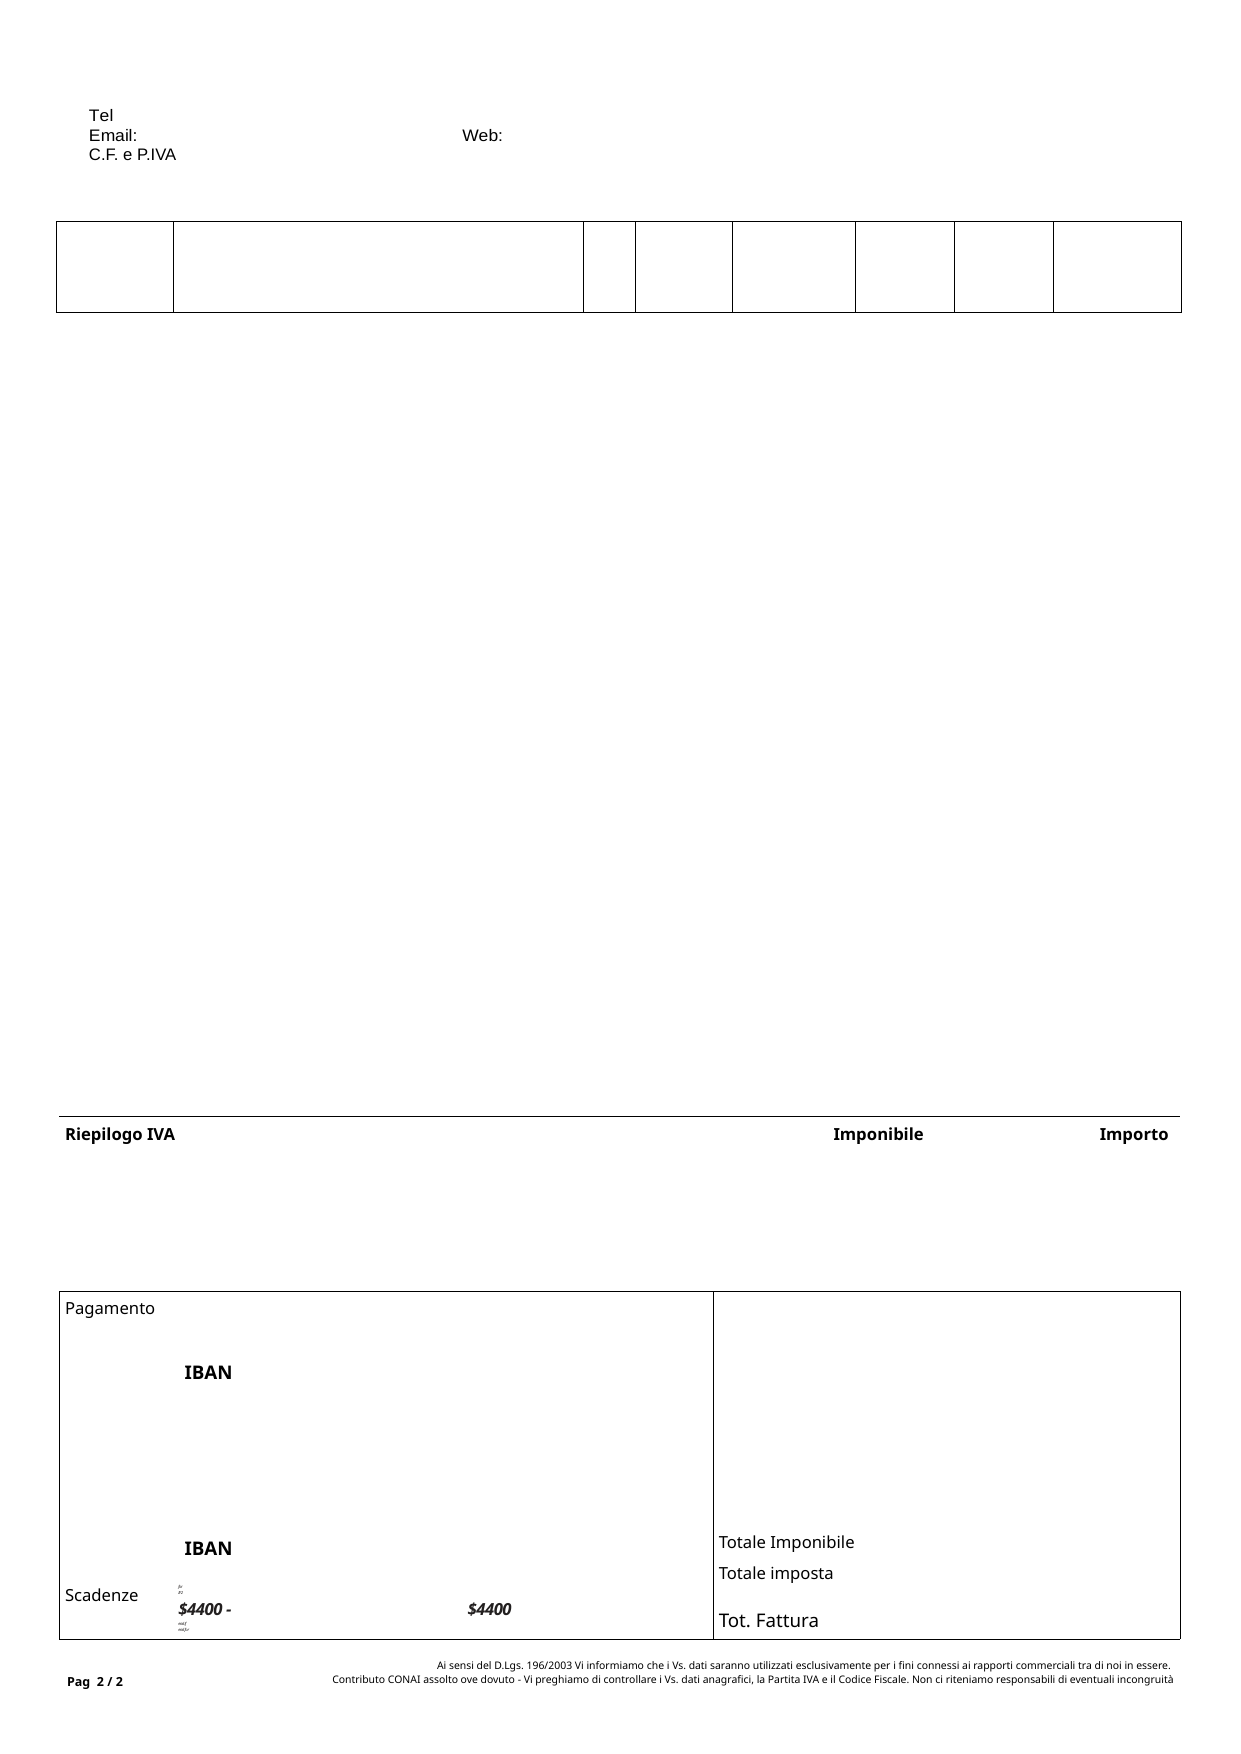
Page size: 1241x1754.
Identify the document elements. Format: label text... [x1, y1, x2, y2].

table_header <line.name or ''> [174, 222, 583, 312]
table_header <if test="line.quantity != 0.00"><("%1.0f" % line.quantity) or 0.00></if> [636, 222, 732, 312]
table_header <line.product_id and line.product_id.code or ''> [57, 222, 173, 312]
table_header <if test="line.discount != 0.00"><formatLang(line.discount)></if> [856, 222, 954, 312]
table_header <line.invoice_line_tax_id and line.invoice_line_tax_id[0].description or ''> [955, 222, 1053, 312]
table_header <line.uos_id and line.uos_id.name or ''> [584, 222, 635, 312]
text </for> [59, 313, 1181, 338]
table_header <if test="line.quantity != 0.00"><o.currency_id.symbol or ''> <italian_number(line.price_unit, precision=2)></if> [733, 222, 855, 312]
table_header <if test="line.quantity != 0.00"><o.currency_id.symbol or ''> <italian_number(line.price_subtotal, precision=2)></if> [1054, 222, 1181, 312]
text <o.comment or ''> [59, 338, 1181, 363]
